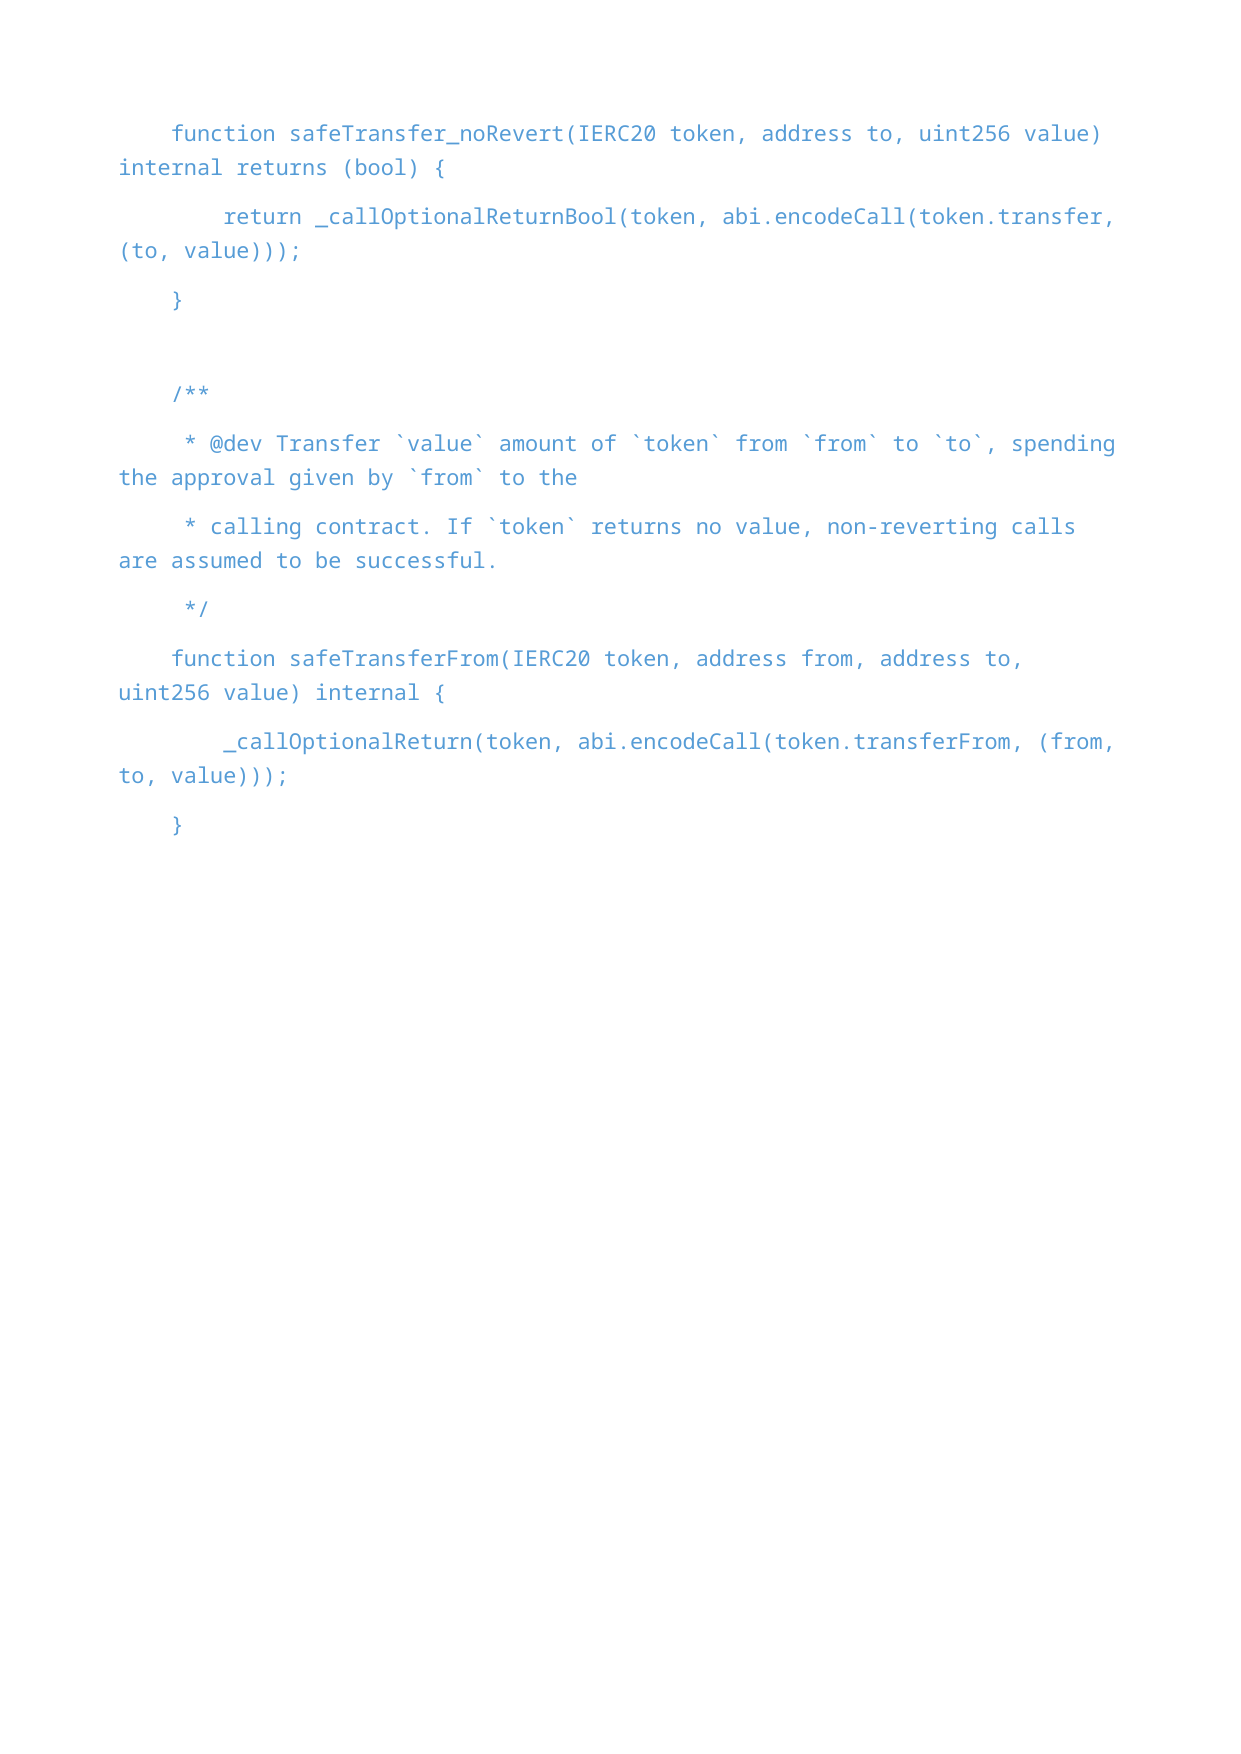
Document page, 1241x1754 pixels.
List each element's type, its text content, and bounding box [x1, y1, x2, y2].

text } [118, 809, 1122, 838]
text _callOptionalReturn(token, abi.encodeCall(token.transferFrom, (from, to, value))); [118, 726, 1122, 790]
text return _callOptionalReturnBool(token, abi.encodeCall(token.transfer, (to, value))); [118, 201, 1122, 265]
text function safeTransfer_noRevert(IERC20 token, address to, uint256 value) internal returns (bool) { [118, 118, 1122, 182]
text function safeTransferFrom(IERC20 token, address from, address to, uint256 value) internal { [118, 643, 1122, 707]
text * calling contract. If `token` returns no value, non-reverting calls are assumed to be successful. [118, 511, 1122, 575]
text } [118, 284, 1122, 314]
text * @dev Transfer `value` amount of `token` from `from` to `to`, spending the approval given by `from` to the [118, 428, 1122, 492]
text /** [118, 379, 1122, 409]
text */ [118, 594, 1122, 624]
